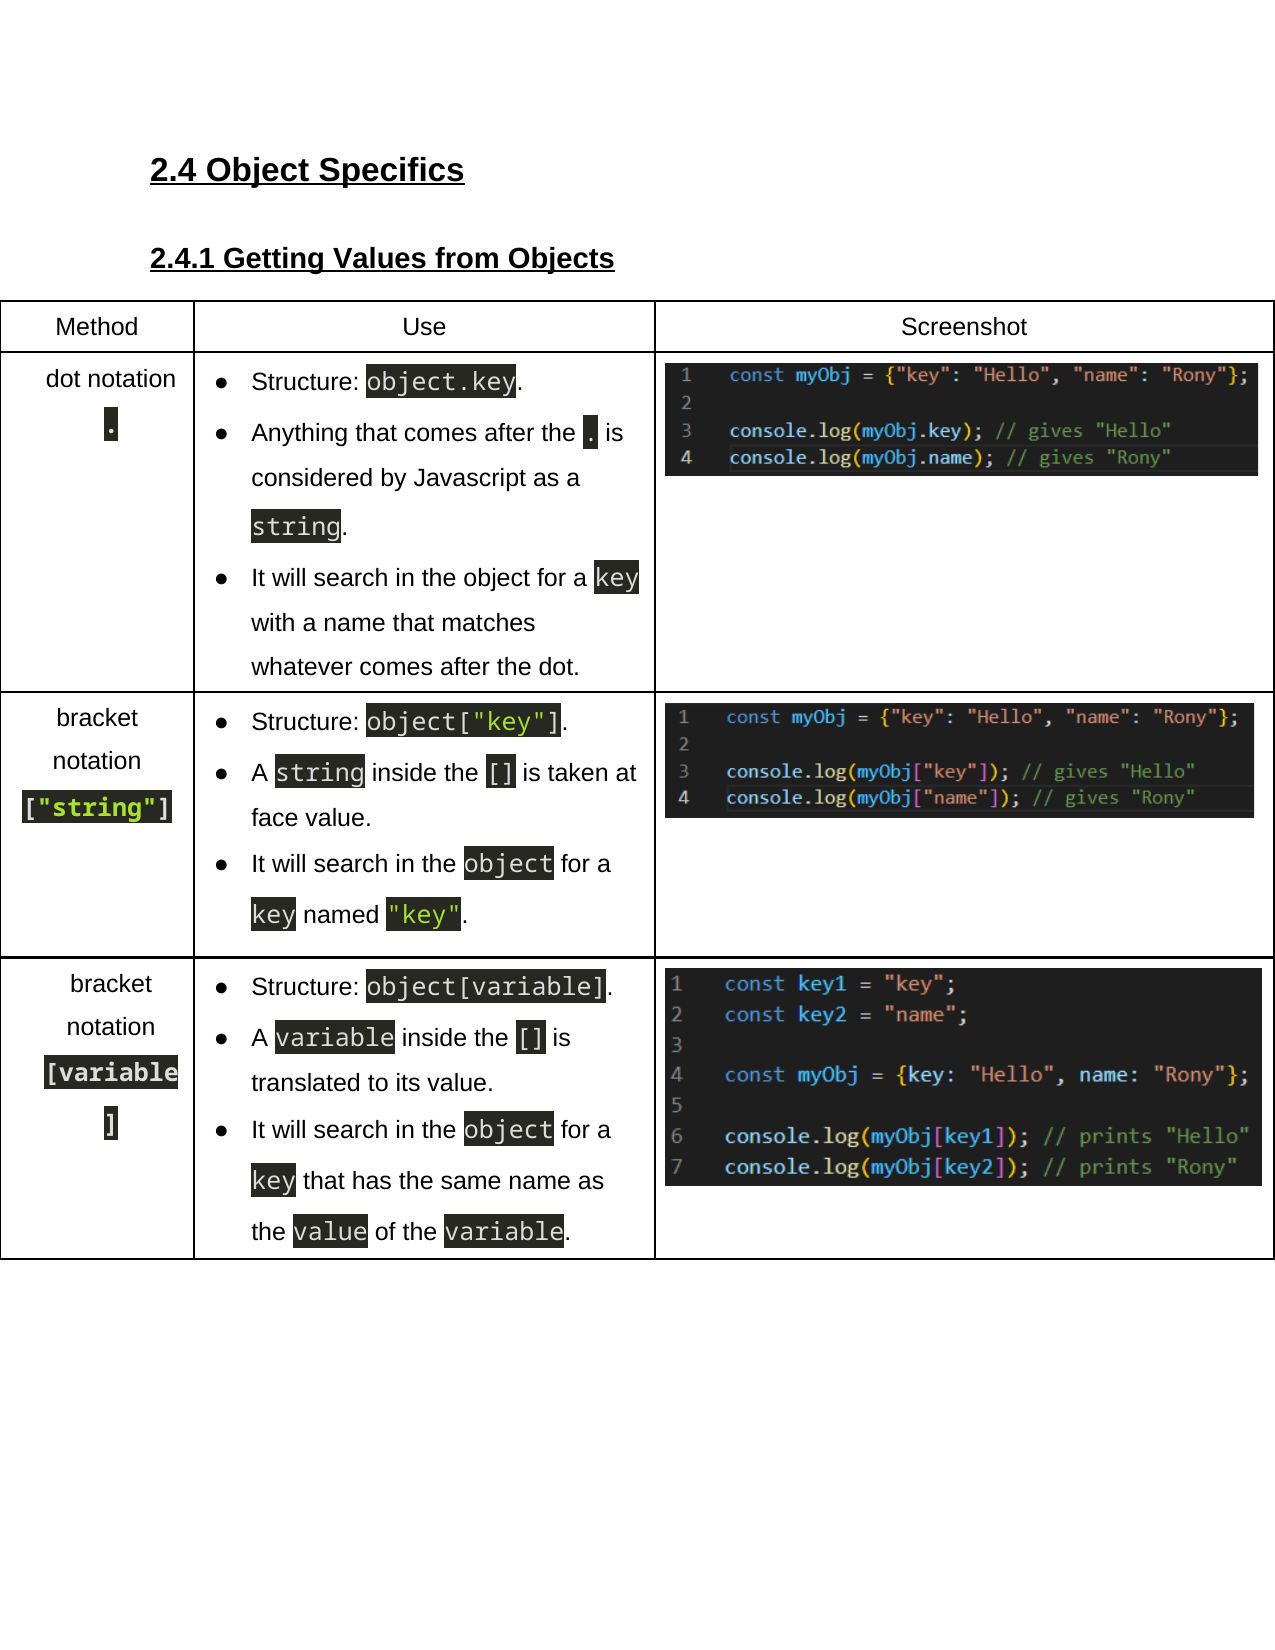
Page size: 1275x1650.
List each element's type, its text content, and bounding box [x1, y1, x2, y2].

table_cell Structure: object["key"]. A string inside the [] is taken at face value. It will search in the object for a key named "key". [195, 693, 654, 956]
subtitle 2.4.1 Getting Values from Objects [150, 241, 1125, 274]
picture [665, 703, 1255, 818]
table_cell bracket notation [variable] [1, 959, 193, 1258]
table_cell Structure: object.key. Anything that comes after the . is considered by Javascript as a string. It will search in the object for a key with a name that matches whatever comes after the dot. [195, 353, 654, 691]
table_cell [656, 959, 1273, 1258]
picture [665, 363, 1259, 476]
table_cell dot notation . [1, 353, 193, 691]
subtitle 2.4 Object Specifics [150, 150, 1125, 188]
table_cell bracket notation ["string"] [1, 693, 193, 956]
picture [665, 968, 1262, 1186]
table_cell [656, 353, 1273, 691]
table_header Screenshot [656, 302, 1273, 351]
table_header Method [1, 302, 193, 351]
table_cell [656, 693, 1273, 956]
table_header Use [195, 302, 654, 351]
table_cell Structure: object[variable]. A variable inside the [] is translated to its value. It will search in the object for a key that has the same name as the value of the variable. [195, 959, 654, 1258]
